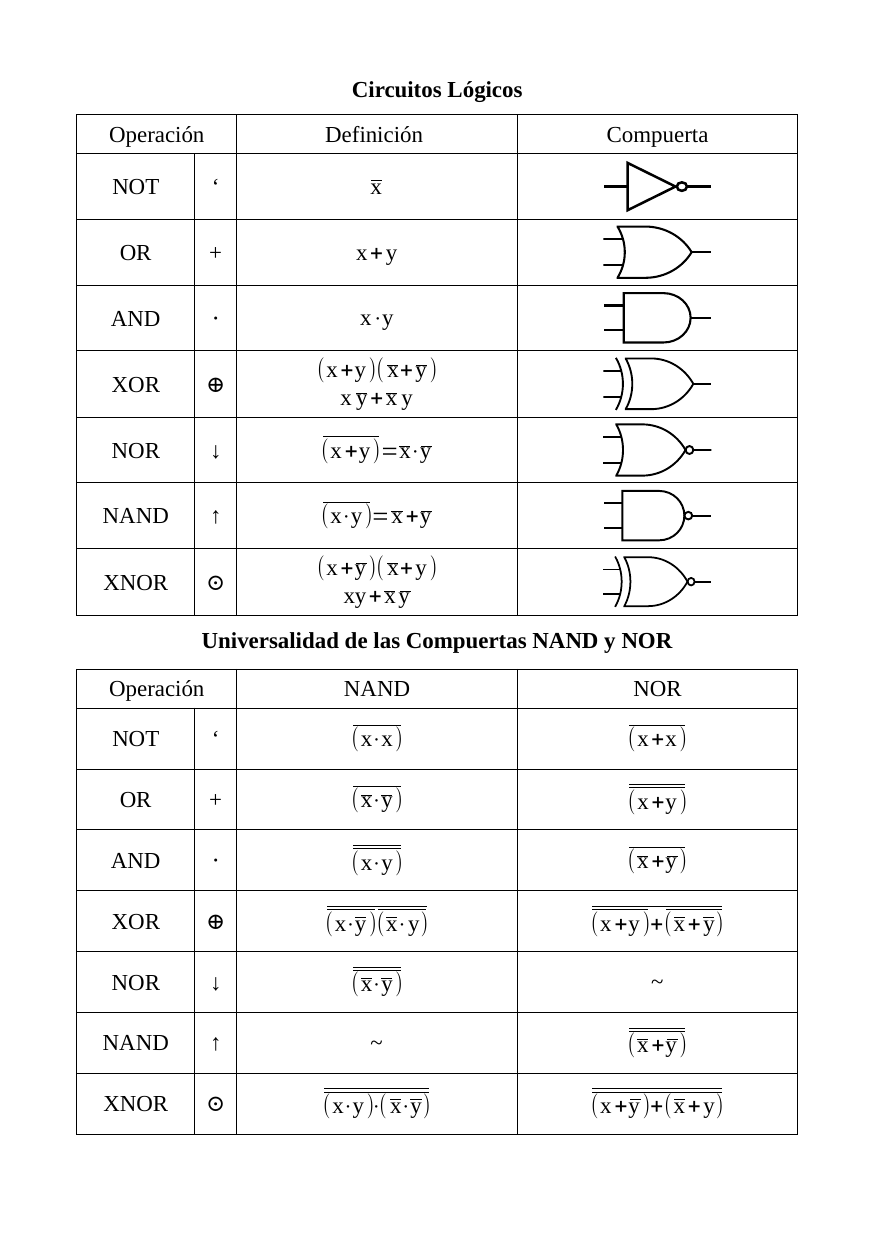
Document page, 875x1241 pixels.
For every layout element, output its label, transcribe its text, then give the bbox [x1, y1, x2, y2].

table_cell ⋅ [195, 830, 236, 890]
table_cell NOR [77, 418, 194, 482]
table_header Universalidad de las Compuertas NAND y NOR [71, 621, 803, 663]
table_cell NOR [77, 952, 194, 1012]
table_cell [237, 952, 517, 1012]
table_cell [237, 286, 517, 350]
table_cell + [195, 770, 236, 829]
table_cell [518, 952, 797, 1012]
table_cell [71, 663, 803, 1140]
table_cell NOT [77, 154, 194, 219]
table_cell + [195, 220, 236, 284]
table_cell [518, 1074, 797, 1133]
table_cell [237, 891, 517, 951]
table_cell [237, 830, 517, 890]
table_cell [237, 1074, 517, 1133]
table_cell ↓ [195, 418, 236, 482]
table_cell [518, 286, 797, 350]
table_header NOR [518, 670, 797, 708]
table_cell ⊙ [195, 549, 236, 614]
table_cell [237, 709, 517, 768]
table_cell [237, 770, 517, 829]
table_cell [518, 418, 797, 482]
table_header Circuitos Lógicos [71, 71, 803, 109]
table_cell [237, 220, 517, 284]
table_cell [518, 154, 797, 219]
table_cell [237, 483, 517, 548]
table_cell [237, 1013, 517, 1073]
table_cell AND [77, 830, 194, 890]
table_cell NAND [77, 1013, 194, 1073]
table_cell [518, 770, 797, 829]
table_cell [237, 351, 517, 417]
table_cell ↑ [195, 483, 236, 548]
table_header Operación [77, 115, 236, 153]
table_cell ‘ [195, 709, 236, 768]
table_cell [518, 830, 797, 890]
table_cell [518, 483, 797, 548]
table_header Definición [237, 115, 517, 153]
table_cell [237, 418, 517, 482]
table_cell ⊕ [195, 891, 236, 951]
table_cell NAND [77, 483, 194, 548]
table_cell OR [77, 220, 194, 284]
table_header NAND [237, 670, 517, 708]
table_cell ⋅ [195, 286, 236, 350]
table_cell [518, 220, 797, 284]
table_cell ⊕ [195, 351, 236, 417]
table_cell [518, 709, 797, 768]
table_cell XNOR [77, 1074, 194, 1133]
table_cell XOR [77, 351, 194, 417]
table_header Compuerta [518, 115, 797, 153]
table_cell XOR [77, 891, 194, 951]
table_cell [518, 549, 797, 614]
table_cell AND [77, 286, 194, 350]
table_cell [237, 154, 517, 219]
table_cell ↑ [195, 1013, 236, 1073]
table_cell XNOR [77, 549, 194, 614]
table_cell ‘ [195, 154, 236, 219]
table_cell [518, 891, 797, 951]
table_header Operación [77, 670, 236, 708]
table_cell [518, 1013, 797, 1073]
table_cell ↓ [195, 952, 236, 1012]
table_cell [71, 109, 803, 621]
table_cell OR [77, 770, 194, 829]
table_cell [518, 351, 797, 417]
table_cell [237, 549, 517, 614]
table_cell ⊙ [195, 1074, 236, 1133]
table_cell NOT [77, 709, 194, 768]
